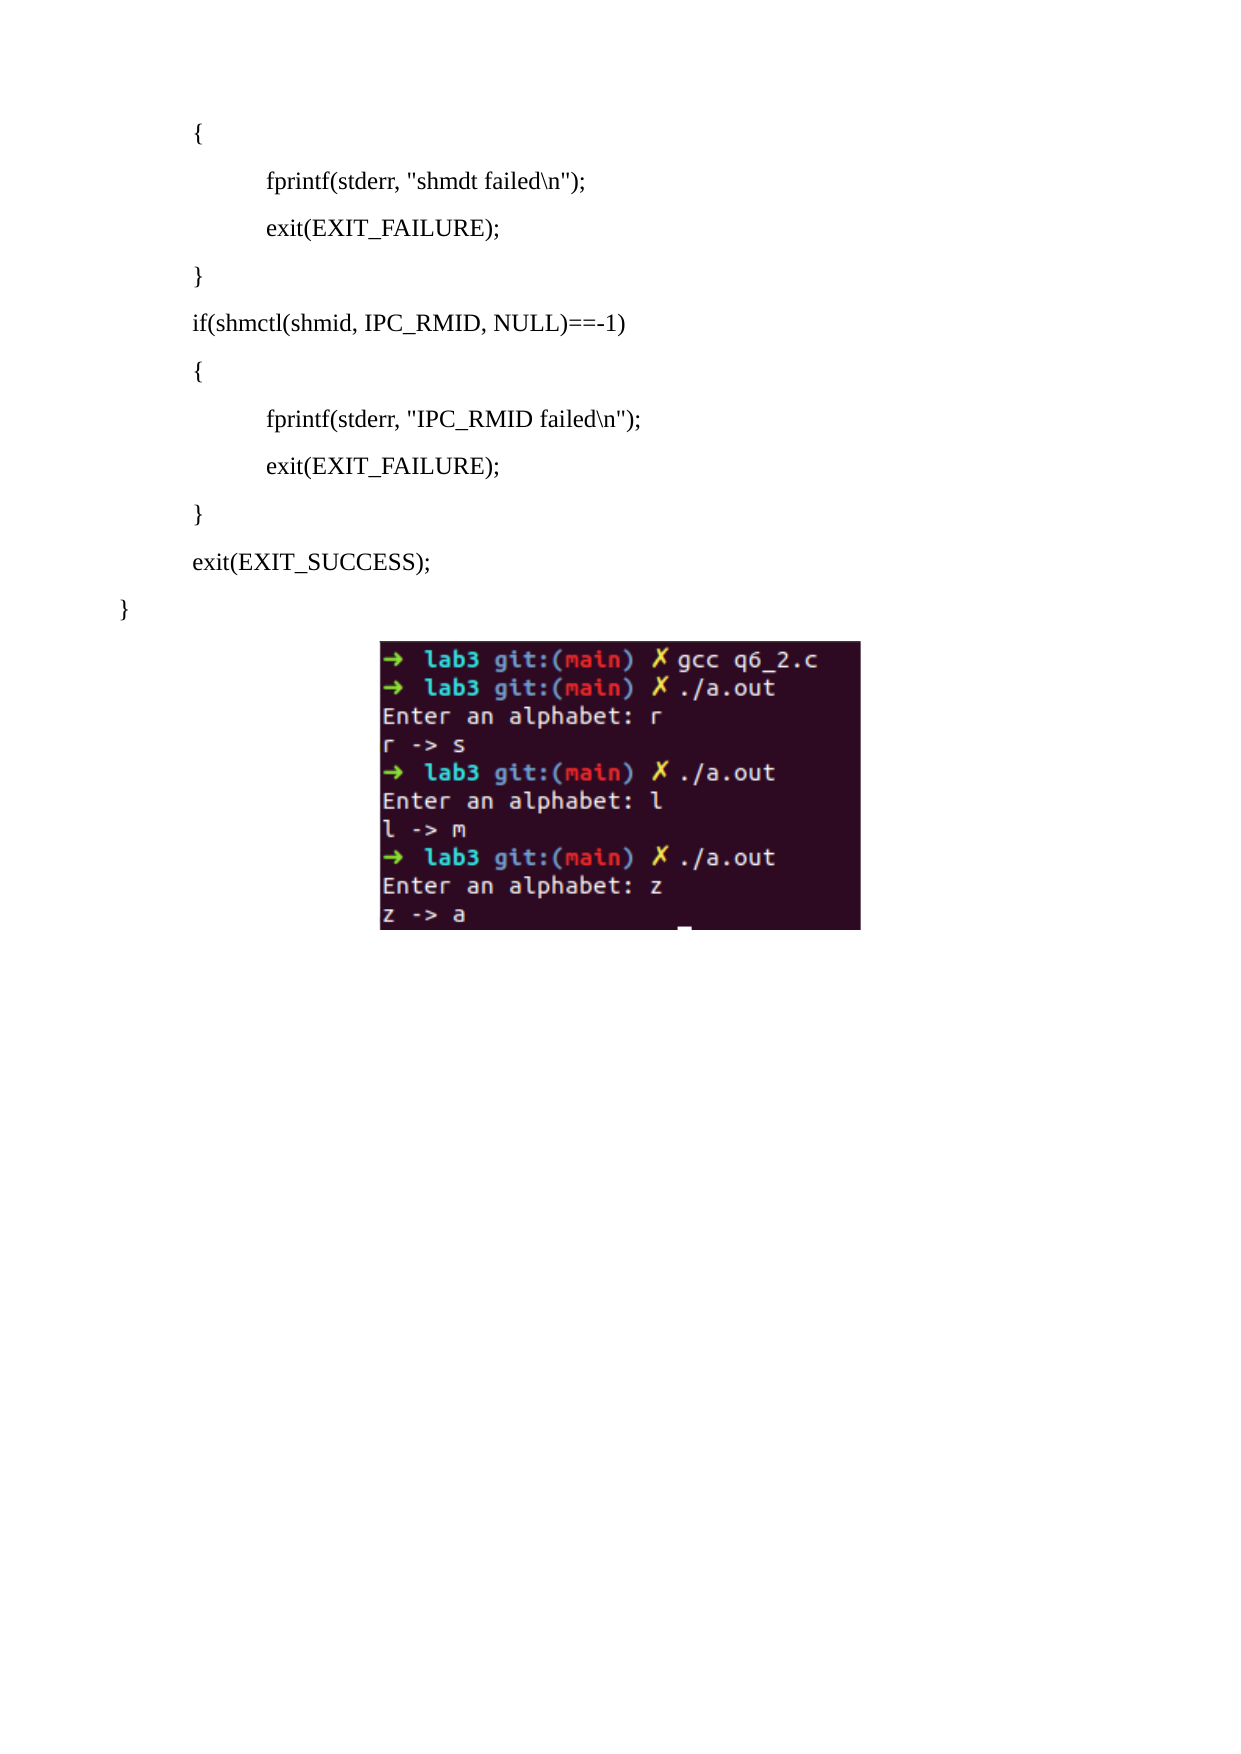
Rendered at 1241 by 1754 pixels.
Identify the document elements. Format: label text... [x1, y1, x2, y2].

text exit(EXIT_FAILURE); [118, 213, 1122, 242]
text { [118, 356, 1122, 385]
text fprintf(stderr, "shmdt failed\n"); [118, 166, 1122, 194]
text if(shmctl(shmid, IPC_RMID, NULL)==-1) [118, 308, 1122, 337]
text exit(EXIT_FAILURE); [118, 451, 1122, 480]
text { [118, 118, 1122, 147]
text } [118, 499, 1122, 528]
text exit(EXIT_SUCCESS); [118, 547, 1122, 575]
text } [118, 594, 1122, 623]
text } [118, 261, 1122, 290]
picture [379, 641, 861, 930]
text fprintf(stderr, "IPC_RMID failed\n"); [118, 404, 1122, 432]
